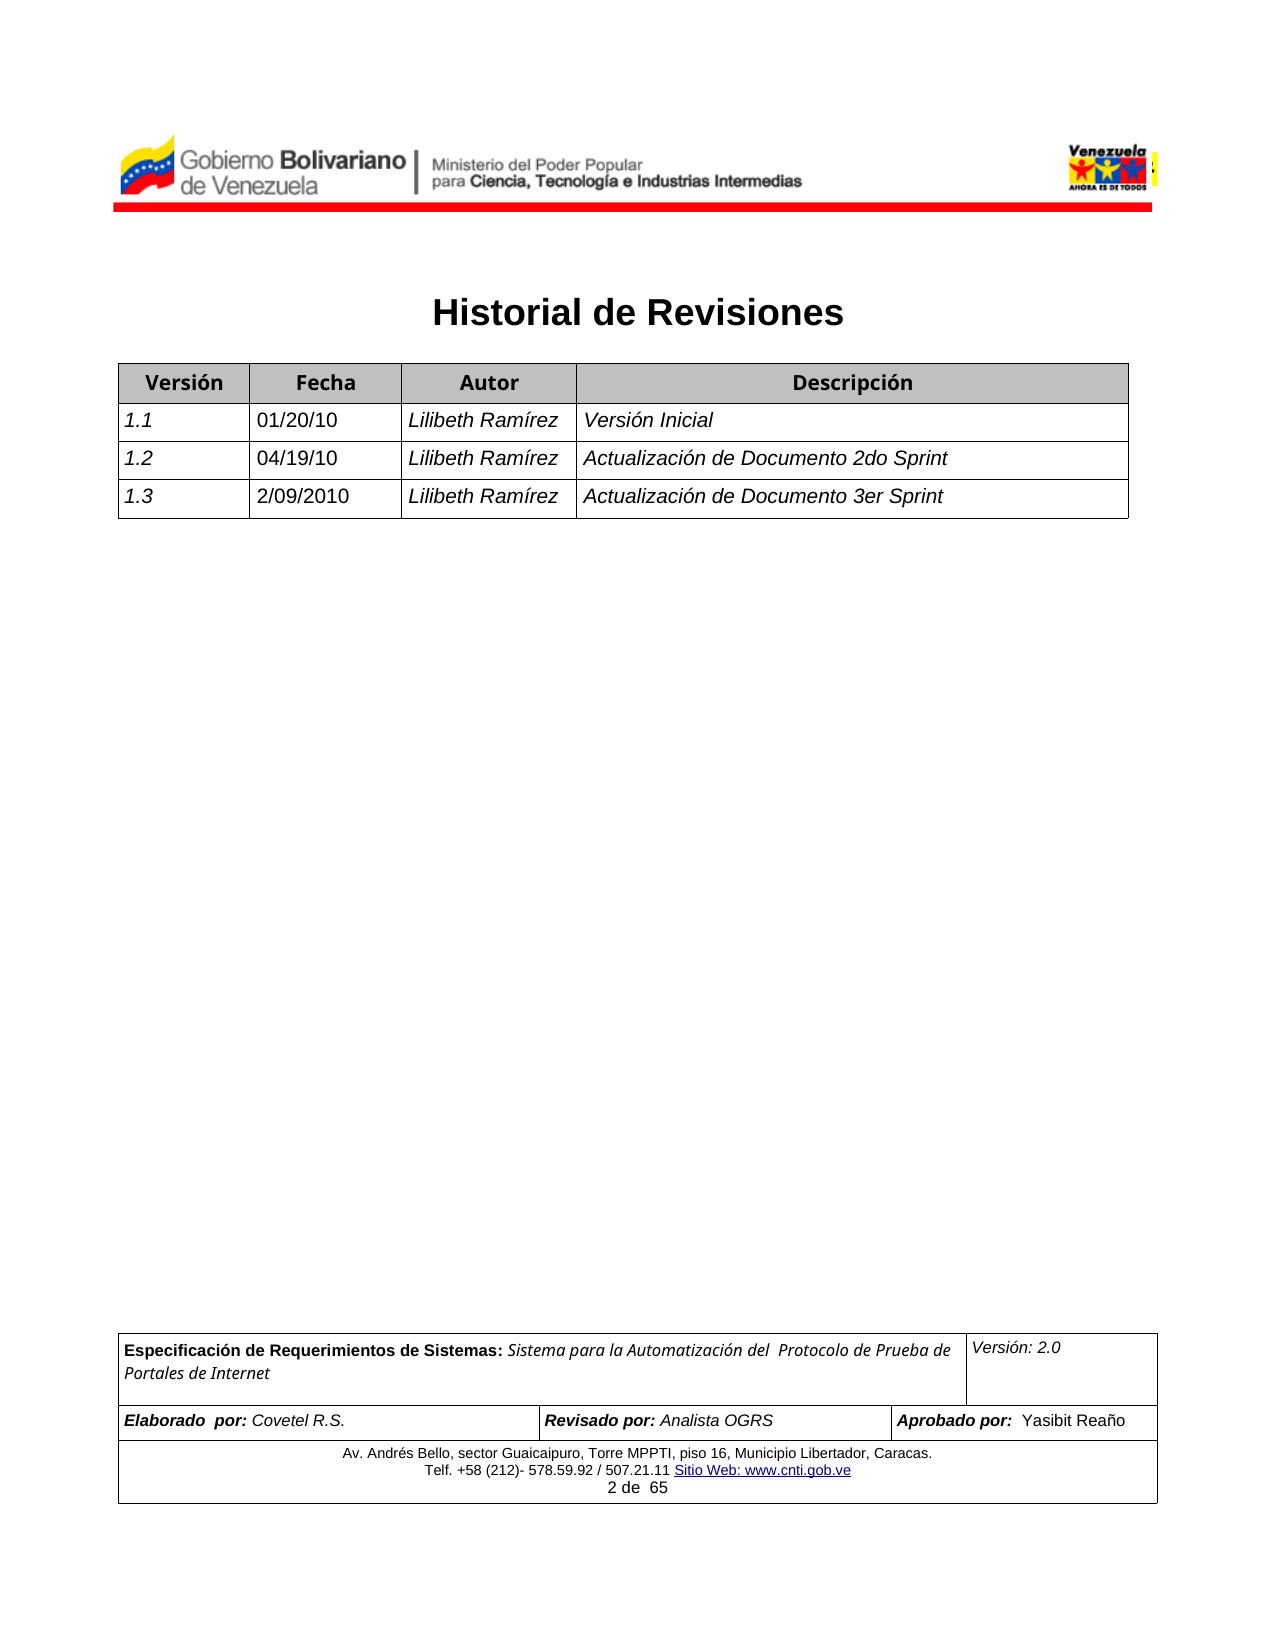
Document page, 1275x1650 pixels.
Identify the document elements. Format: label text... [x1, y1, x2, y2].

picture [113, 126, 1153, 212]
table_header Fecha [250, 364, 401, 403]
table_cell Actualización de Documento 3er Sprint [577, 480, 1128, 517]
table_cell 2/09/2010 [250, 480, 401, 517]
table_cell Lilibeth Ramírez [402, 404, 576, 441]
table_header Versión [119, 364, 249, 403]
table_cell 20/01/10 [250, 404, 401, 441]
table_cell Versión Inicial [577, 404, 1128, 441]
table_cell Lilibeth Ramírez [402, 480, 576, 517]
title Historial de Revisiones [119, 292, 1157, 333]
table_cell Lilibeth Ramírez [402, 442, 576, 479]
table_cell 1.3 [119, 480, 249, 517]
table_cell Actualización de Documento 2do Sprint [577, 442, 1128, 479]
table_cell 1.1 [119, 404, 249, 441]
table_cell 1.2 [119, 442, 249, 479]
table_header Descripción [577, 364, 1128, 403]
table_cell 19/04/10 [250, 442, 401, 479]
table_header Autor [402, 364, 576, 403]
